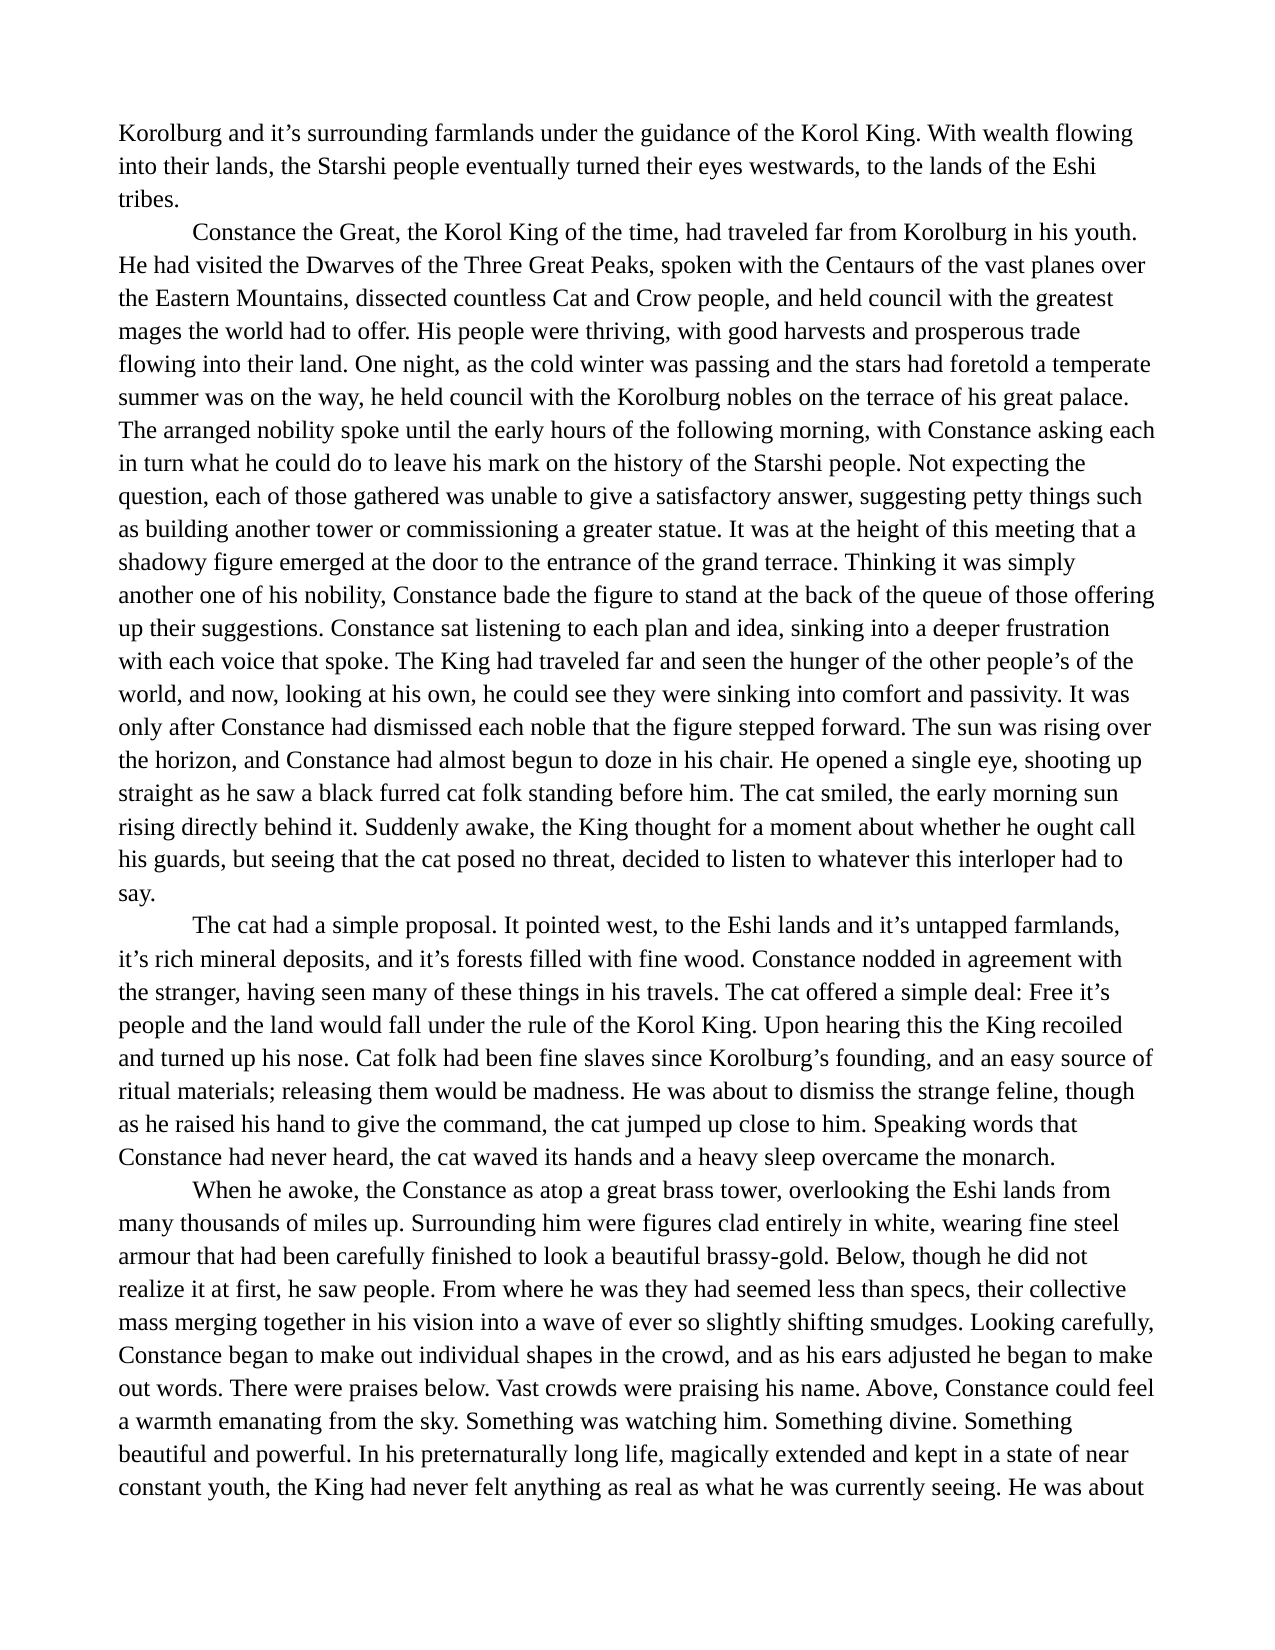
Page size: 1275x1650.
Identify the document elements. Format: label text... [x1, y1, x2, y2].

text Constance the Great, the Korol King of the time, had traveled far from Korolburg in his youth. He had visited the Dwarves of the Three Great Peaks, spoken with the Centaurs of the vast planes over the Eastern Mountains, dissected countless Cat and Crow people, and held council with the greatest mages the world had to offer. His people were thriving, with good harvests and prosperous trade flowing into their land. One night, as the cold winter was passing and the stars had foretold a temperate summer was on the way, he held council with the Korolburg nobles on the terrace of his great palace. The arranged nobility spoke until the early hours of the following morning, with Constance asking each in turn what he could do to leave his mark on the history of the Starshi people. Not expecting the question, each of those gathered was unable to give a satisfactory answer, suggesting petty things such as building another tower or commissioning a greater statue. It was at the height of this meeting that a shadowy figure emerged at the door to the entrance of the grand terrace. Thinking it was simply another one of his nobility, Constance bade the figure to stand at the back of the queue of those offering up their suggestions. Constance sat listening to each plan and idea, sinking into a deeper frustration with each voice that spoke. The King had traveled far and seen the hunger of the other people’s of the world, and now, looking at his own, he could see they were sinking into comfort and passivity. It was only after Constance had dismissed each noble that the figure stepped forward. The sun was rising over the horizon, and Constance had almost begun to doze in his chair. He opened a single eye, shooting up straight as he saw a black furred cat folk standing before him. The cat smiled, the early morning sun rising directly behind it. Suddenly awake, the King thought for a moment about whether he ought call his guards, but seeing that the cat posed no threat, decided to listen to whatever this interloper had to say. [118, 217, 1157, 906]
text The cat had a simple proposal. It pointed west, to the Eshi lands and it’s untapped farmlands, it’s rich mineral deposits, and it’s forests filled with fine wood. Constance nodded in agreement with the stranger, having seen many of these things in his travels. The cat offered a simple deal: Free it’s people and the land would fall under the rule of the Korol King. Upon hearing this the King recoiled and turned up his nose. Cat folk had been fine slaves since Korolburg’s founding, and an easy source of ritual materials; releasing them would be madness. He was about to dismiss the strange feline, though as he raised his hand to give the command, the cat jumped up close to him. Speaking words that Constance had never heard, the cat waved its hands and a heavy sleep overcame the monarch. [118, 911, 1157, 1171]
text Korolburg and it’s surrounding farmlands under the guidance of the Korol King. With wealth flowing into their lands, the Starshi people eventually turned their eyes westwards, to the lands of the Eshi tribes. [118, 118, 1157, 213]
text When he awoke, the Constance as atop a great brass tower, overlooking the Eshi lands from many thousands of miles up. Surrounding him were figures clad entirely in white, wearing fine steel armour that had been carefully finished to look a beautiful brassy-gold. Below, though he did not realize it at first, he saw people. From where he was they had seemed less than specs, their collective mass merging together in his vision into a wave of ever so slightly shifting smudges. Looking carefully, Constance began to make out individual shapes in the crowd, and as his ears adjusted he began to make out words. There were praises below. Vast crowds were praising his name. Above, Constance could feel a warmth emanating from the sky. Something was watching him. Something divine. Something beautiful and powerful. In his preternaturally long life, magically extended and kept in a state of near constant youth, the King had never felt anything as real as what he was currently seeing. He was about [118, 1175, 1157, 1501]
